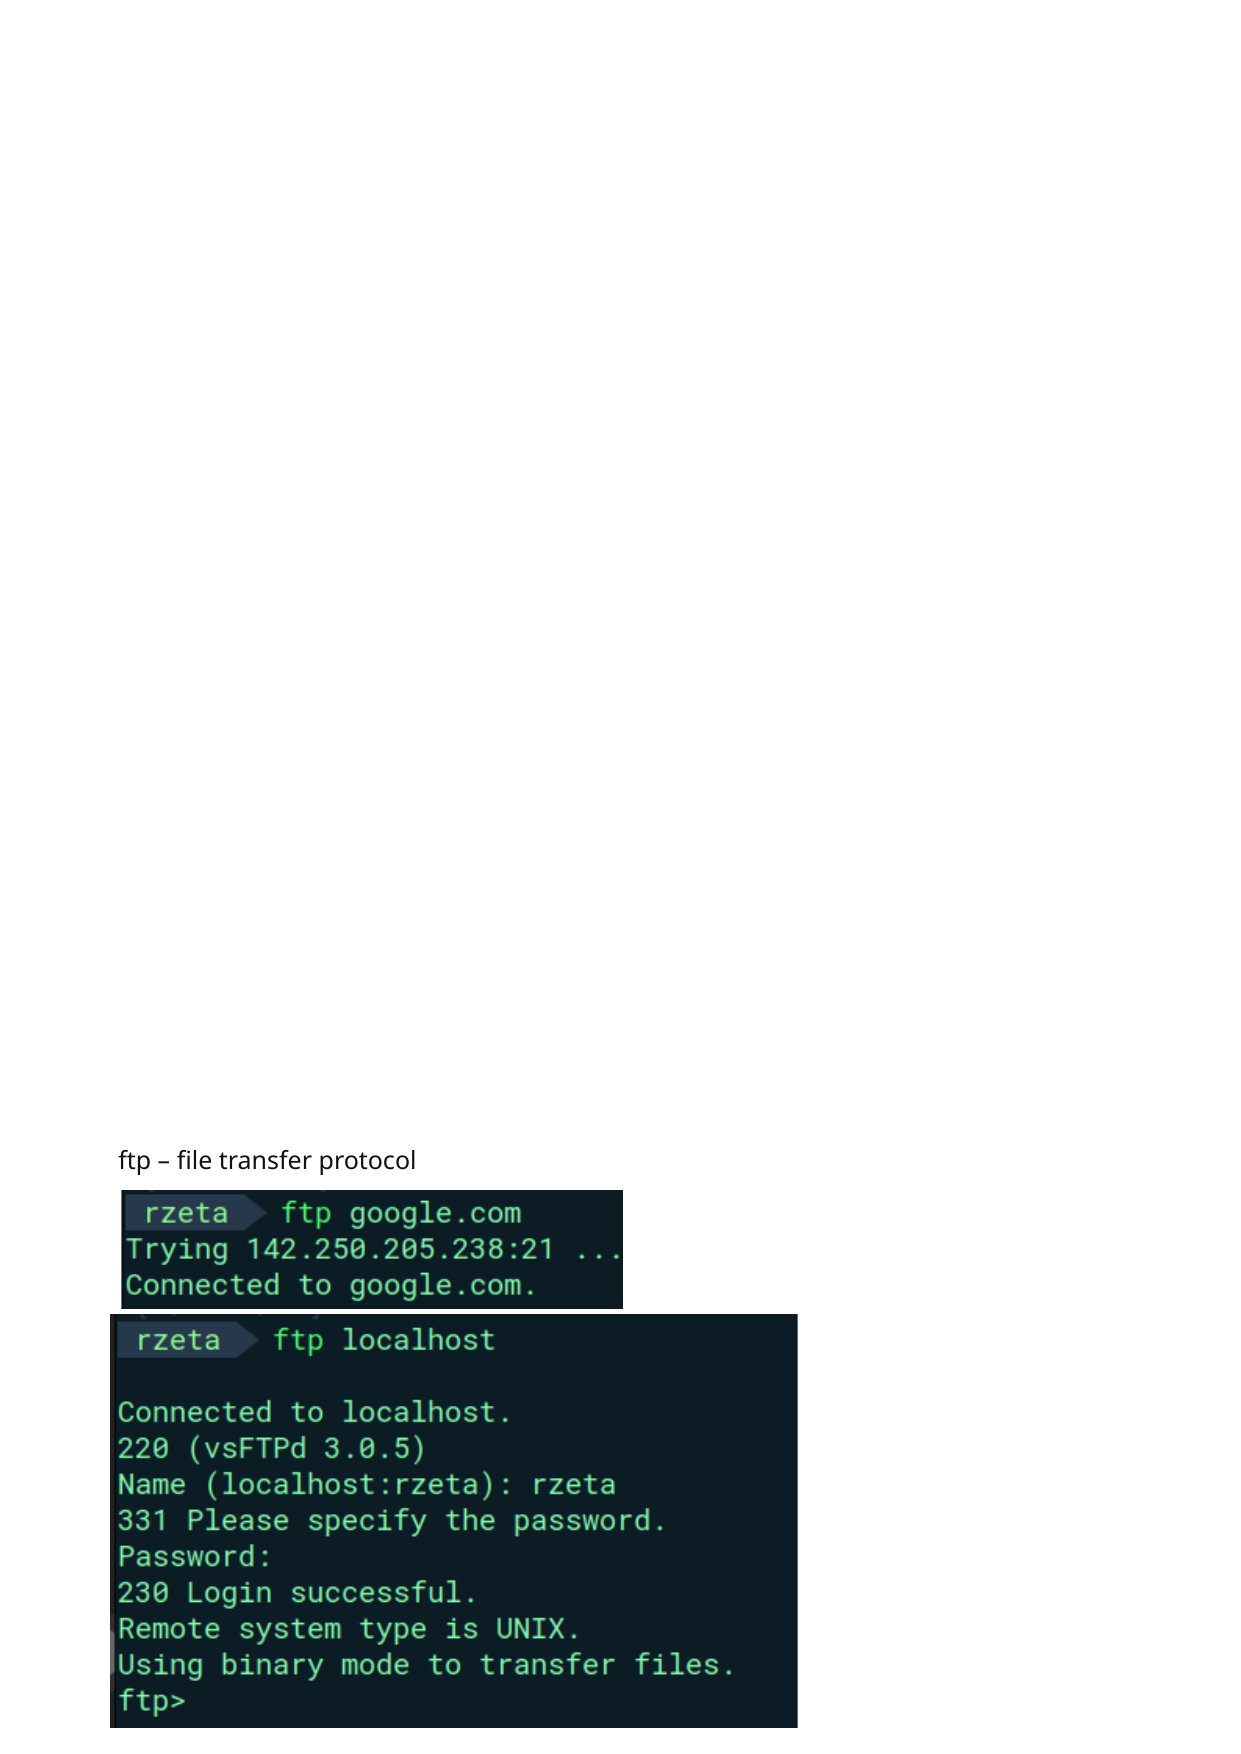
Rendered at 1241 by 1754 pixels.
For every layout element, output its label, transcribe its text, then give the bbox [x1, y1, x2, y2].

text ftp – file transfer protocol [118, 1142, 1122, 1177]
picture [110, 1314, 798, 1728]
text [798, 1349, 1122, 1383]
picture [121, 1190, 623, 1309]
